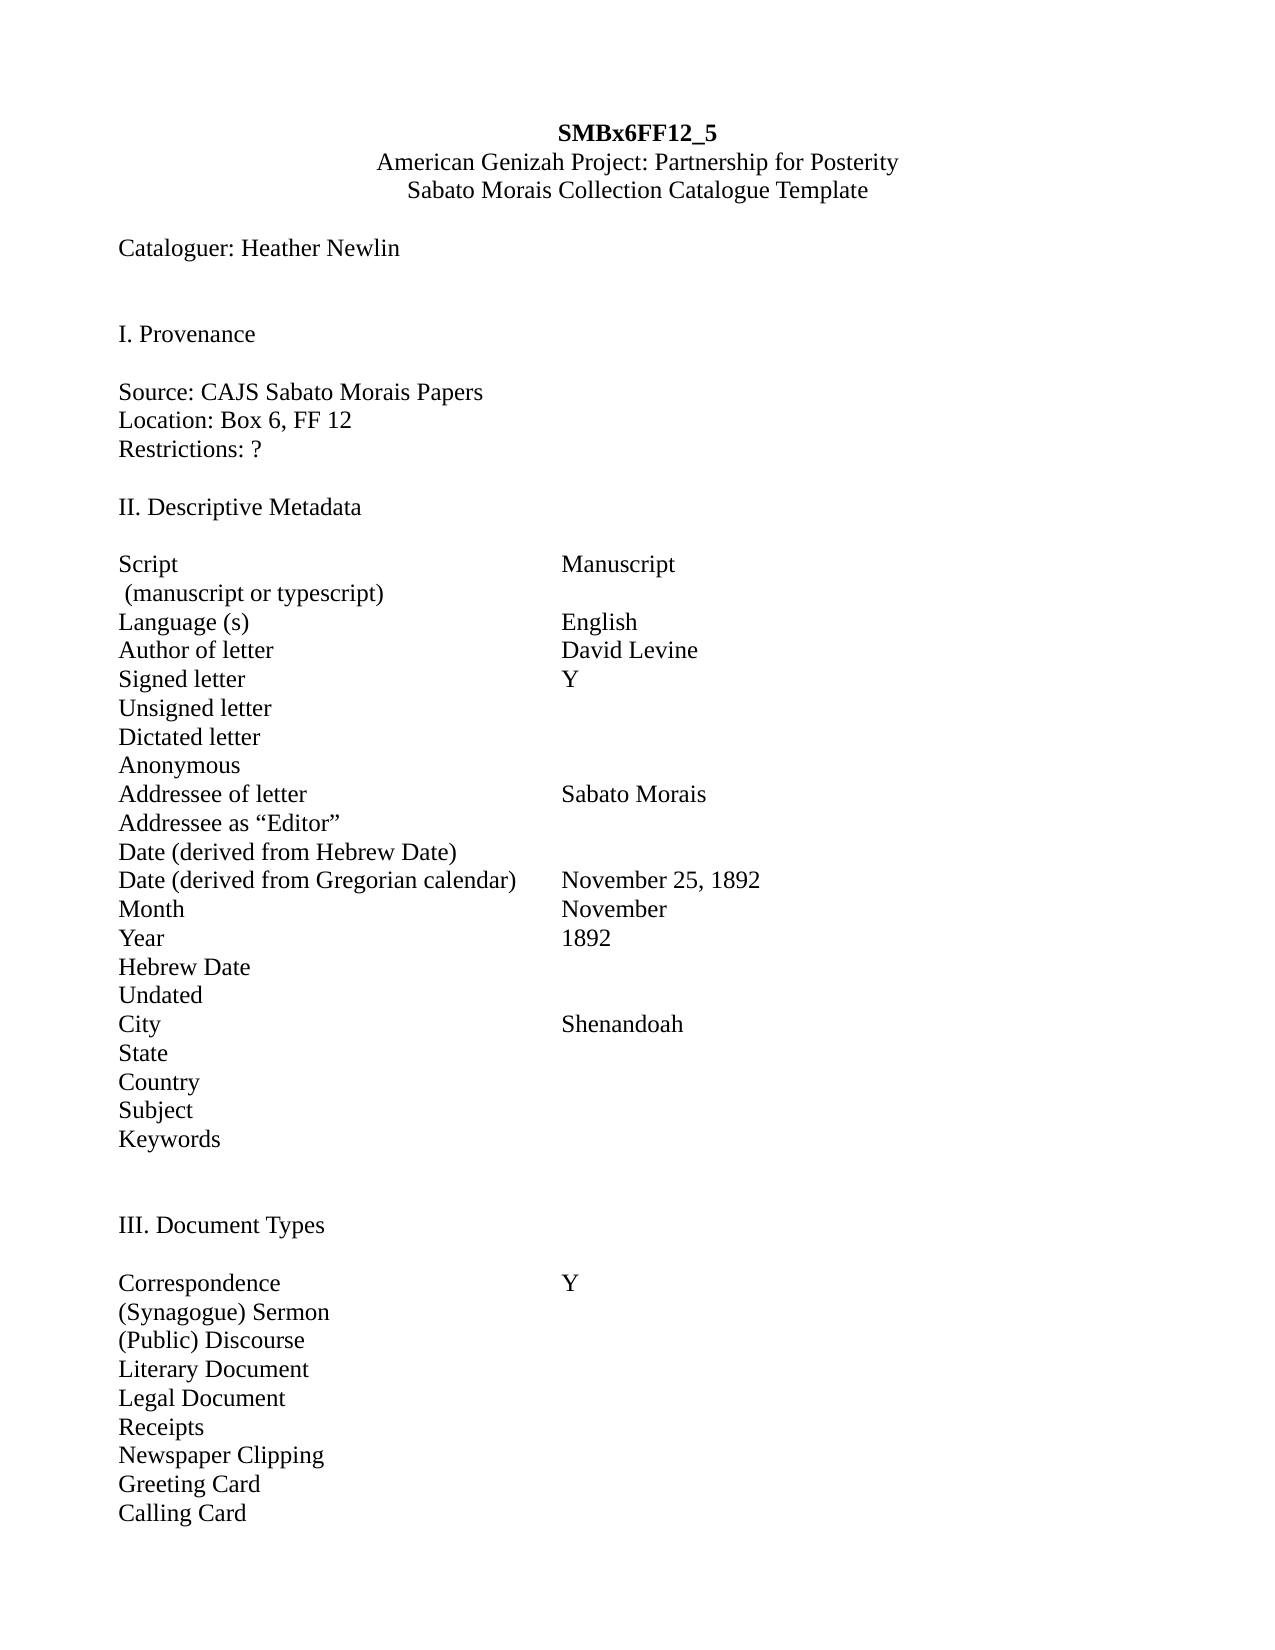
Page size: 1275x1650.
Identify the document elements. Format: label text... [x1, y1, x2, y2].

text Keywords [118, 1124, 1157, 1153]
text SMBx6FF12_5 [118, 118, 1157, 147]
text City Shenandoah [118, 1009, 1157, 1038]
text Receipts [118, 1412, 1157, 1441]
text II. Descriptive Metadata [118, 492, 1157, 521]
text Hebrew Date [118, 952, 1157, 981]
text (Public) Discourse [118, 1326, 1157, 1354]
text Country [118, 1067, 1157, 1096]
text Legal Document [118, 1383, 1157, 1412]
text (manuscript or typescript) [118, 578, 1157, 607]
text American Genizah Project: Partnership for Posterity [118, 147, 1157, 176]
text Date (derived from Gregorian calendar) November 25, 1892 [118, 866, 1157, 894]
text Dictated letter [118, 722, 1157, 751]
text Signed letter Y [118, 664, 1157, 693]
text Month November [118, 894, 1157, 923]
text Date (derived from Hebrew Date) [118, 837, 1157, 866]
text Addressee as “Editor” [118, 808, 1157, 837]
text Year 1892 [118, 923, 1157, 952]
text Restrictions: ? [118, 434, 1157, 463]
text Newspaper Clipping [118, 1441, 1157, 1469]
text Correspondence Y [118, 1268, 1157, 1297]
text Source: CAJS Sabato Morais Papers [118, 377, 1157, 406]
text Author of letter David Levine [118, 636, 1157, 664]
text I. Provenance [118, 319, 1157, 348]
text (Synagogue) Sermon [118, 1297, 1157, 1326]
text Literary Document [118, 1354, 1157, 1383]
text Cataloguer: Heather Newlin [118, 233, 1157, 262]
text Sabato Morais Collection Catalogue Template [118, 176, 1157, 204]
text Unsigned letter [118, 693, 1157, 722]
text Greeting Card [118, 1469, 1157, 1498]
text Subject [118, 1096, 1157, 1124]
text III. Document Types [118, 1211, 1157, 1239]
text Script Manuscript [118, 549, 1157, 578]
text Calling Card [118, 1498, 1157, 1527]
text Addressee of letter Sabato Morais [118, 779, 1157, 808]
text Undated [118, 981, 1157, 1009]
text Language (s) English [118, 607, 1157, 636]
text Anonymous [118, 751, 1157, 779]
text State [118, 1038, 1157, 1067]
text Location: Box 6, FF 12 [118, 406, 1157, 434]
